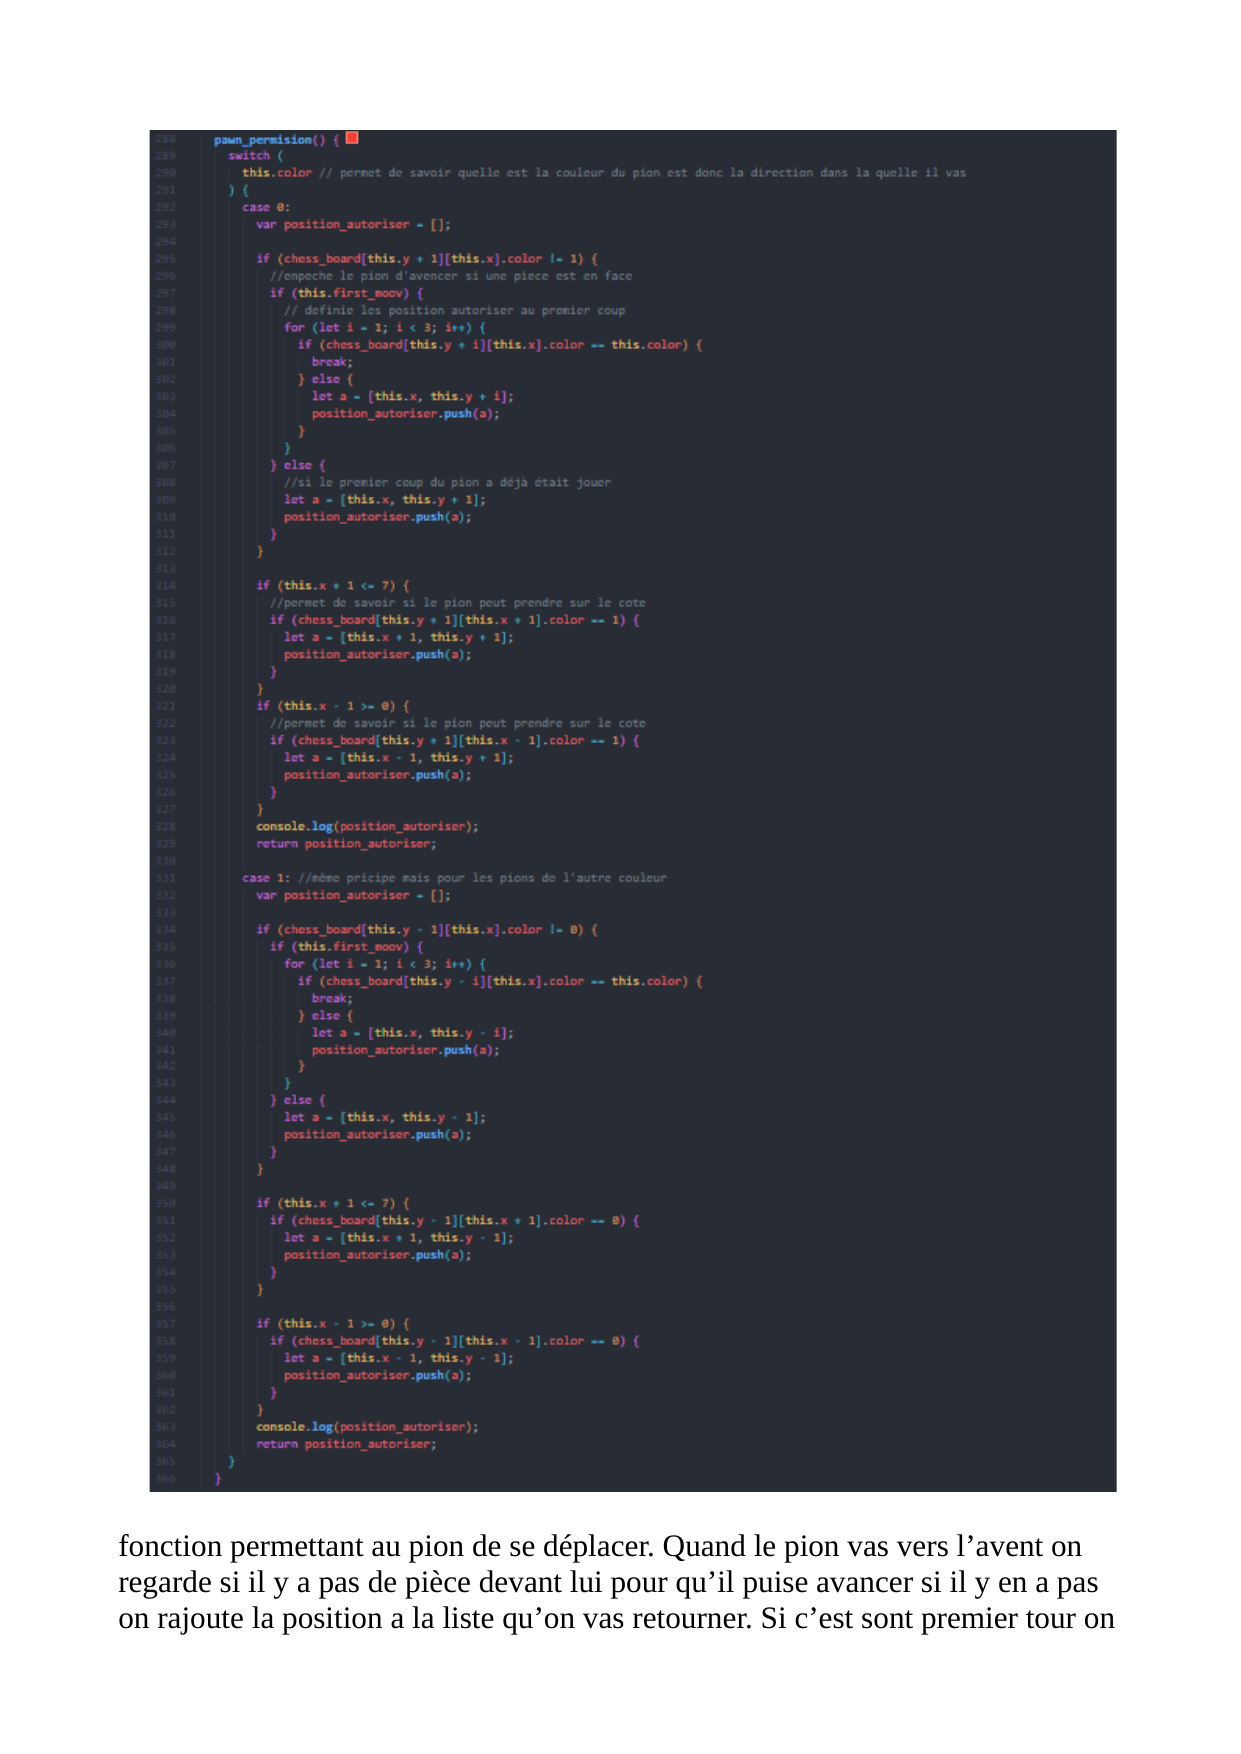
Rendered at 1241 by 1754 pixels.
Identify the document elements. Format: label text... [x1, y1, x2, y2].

picture [149, 130, 1117, 1492]
text fonction permettant au pion de se déplacer. Quand le pion vas vers l’avent on regarde si il y a pas de pièce devant lui pour qu’il puise avancer si il y en a pas on rajoute la position a la liste qu’on vas retourner. Si c’est sont premier tour on [118, 1527, 1122, 1635]
